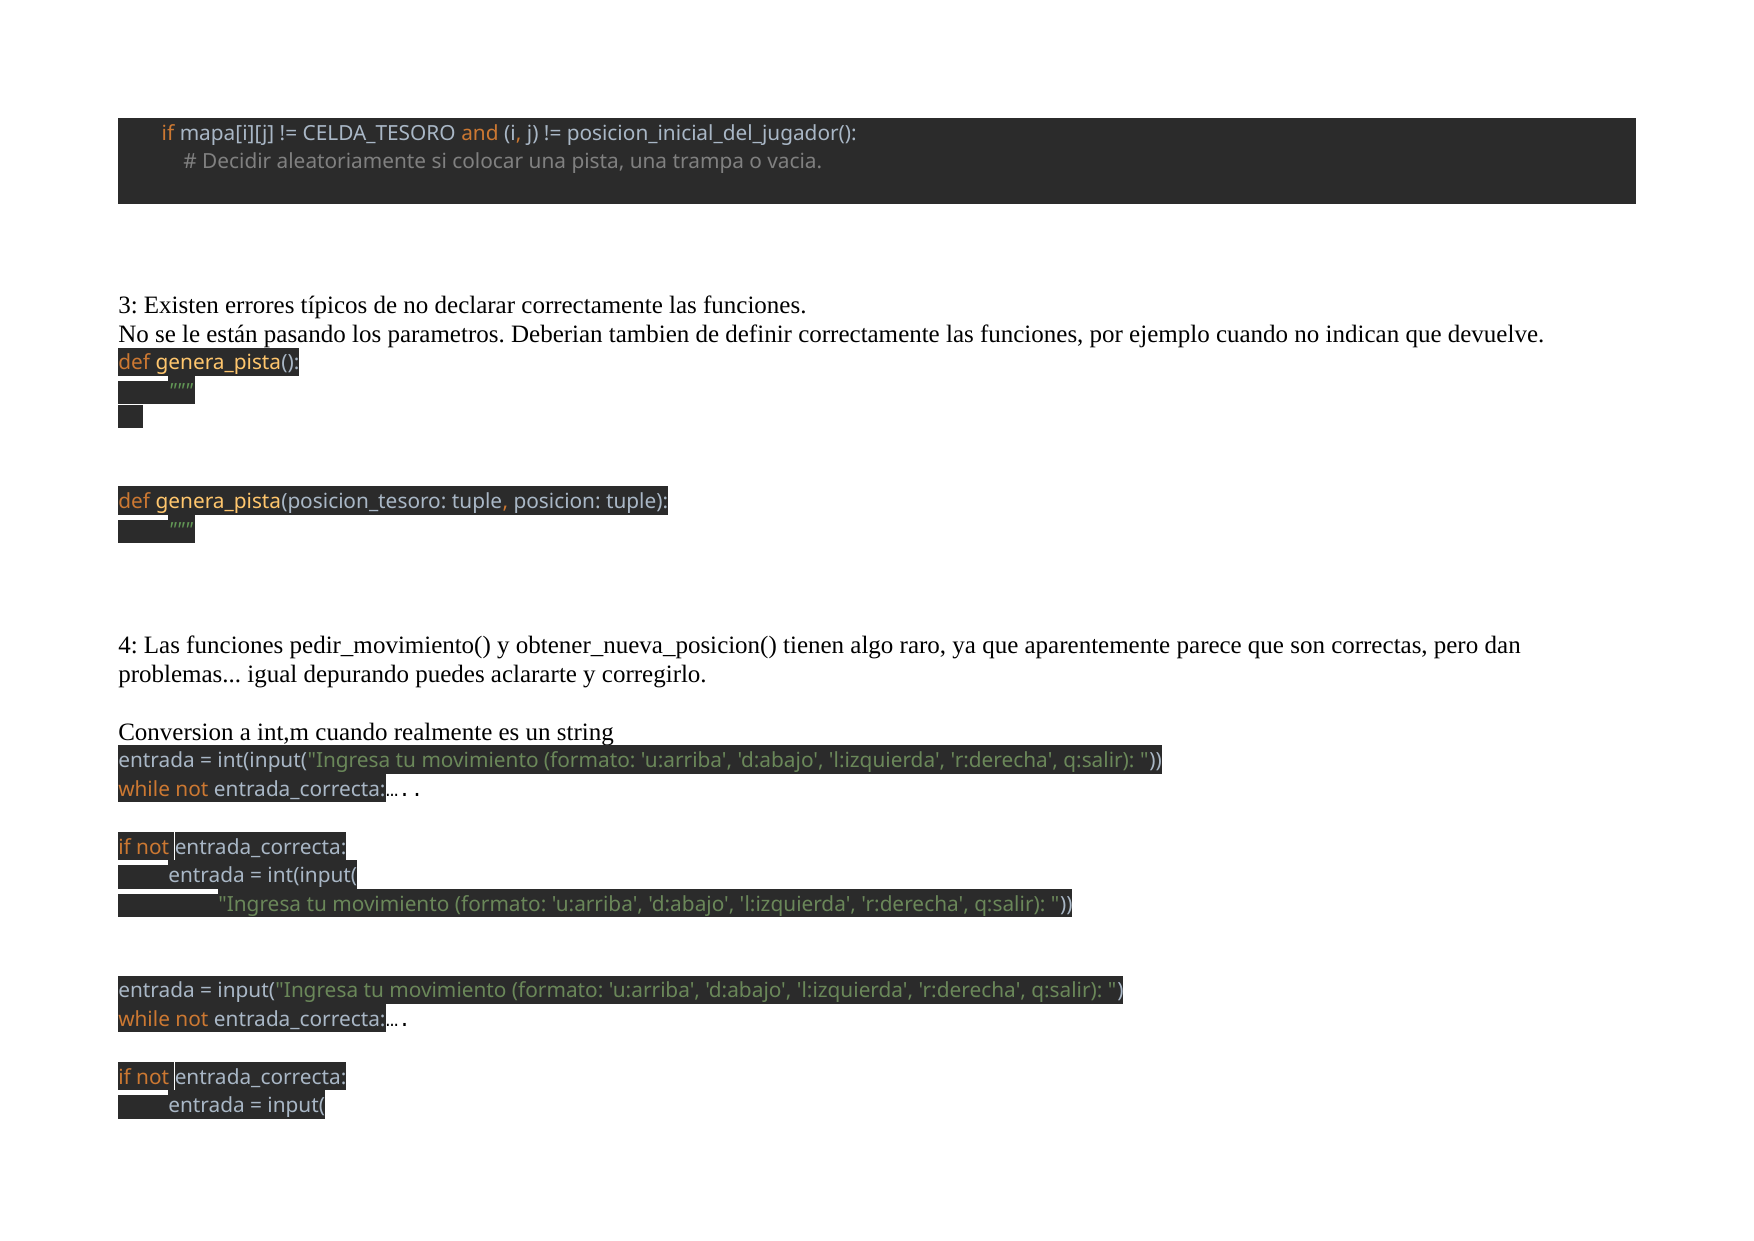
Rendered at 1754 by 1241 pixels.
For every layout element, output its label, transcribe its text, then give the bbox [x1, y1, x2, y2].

table_cell entrada = input("Ingresa tu movimiento (formato: 'u:arriba', 'd:abajo', 'l:izquierda', 'r:derecha', q:salir): ") while not entrada_correcta:…. if not entrada_correcta: entrada = input( [118, 976, 1636, 1119]
text 3: Existen errores típicos de no declarar correctamente las funciones. [118, 290, 1636, 319]
table_header entrada = int(input("Ingresa tu movimiento (formato: 'u:arriba', 'd:abajo', 'l:izquierda', 'r:derecha', q:salir): ")) while not entrada_correcta:….. if not entrada_correcta: entrada = int(input( "Ingresa tu movimiento (formato: 'u:arriba', 'd:abajo', 'l:izquierda', 'r:derecha', q:salir): ")) [118, 745, 1636, 976]
table_cell def genera_pista(posicion_tesoro: tuple, posicion: tuple): """ [118, 486, 1636, 602]
table_header def genera_pista(): """ [118, 348, 1636, 486]
text No se le están pasando los parametros. Deberian tambien de definir correctamente las funciones, por ejemplo cuando no indican que devuelve. [118, 319, 1636, 347]
text 4: Las funciones pedir_movimiento() y obtener_nueva_posicion() tienen algo raro, ya que aparentemente parece que son correctas, pero dan problemas... igual depurando puedes aclararte y corregirlo. [118, 630, 1636, 688]
table_cell # Colocar pistas y trampas for i in range(DIMENSIONES): for j in range(DIMENSIONES): if mapa[i][j] != CELDA_TESORO and (i, j) != posicion_inicial_del_jugador(): # Decidir aleatoriamente si colocar una pista, una trampa o vacia. [118, 204, 1636, 232]
text Conversion a int,m cuando realmente es un string [118, 717, 1636, 745]
